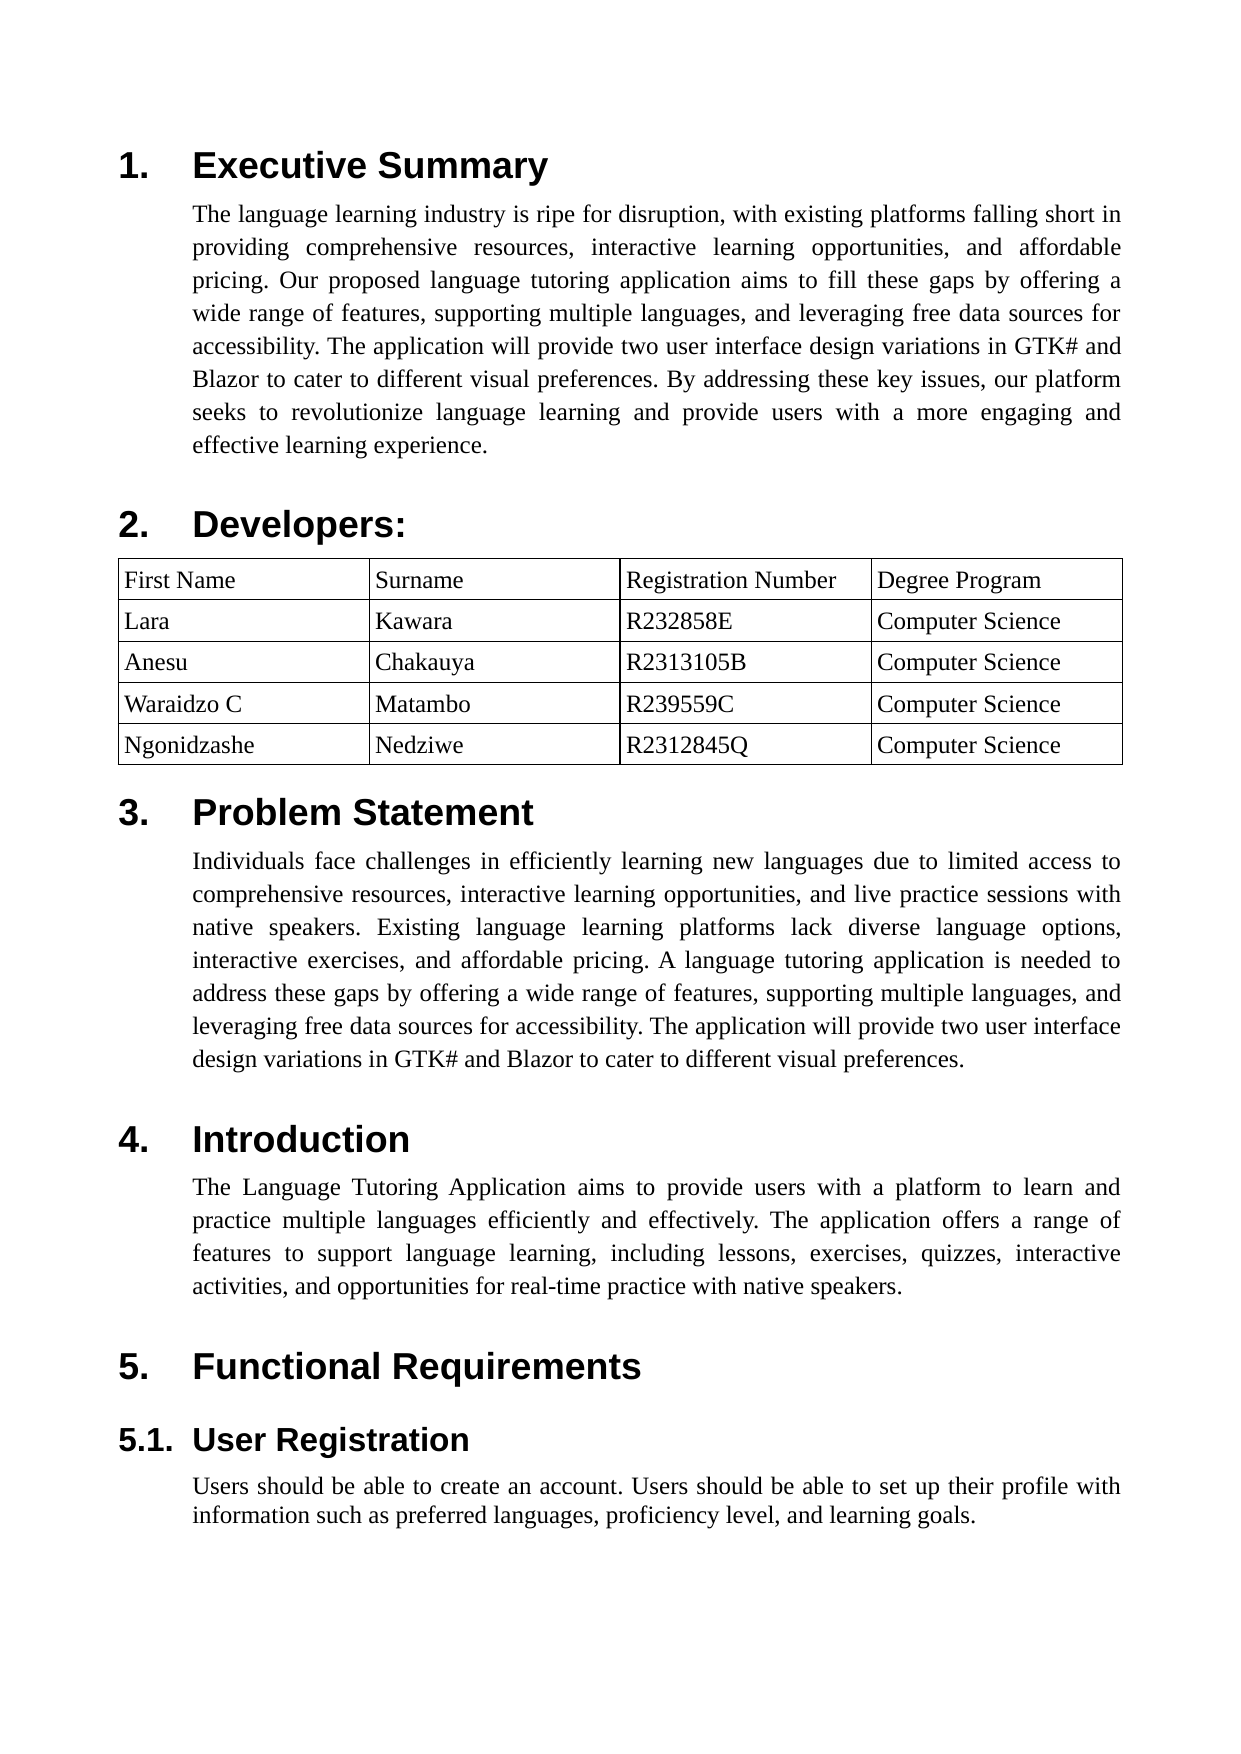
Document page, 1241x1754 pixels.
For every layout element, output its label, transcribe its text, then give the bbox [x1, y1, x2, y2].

subtitle Problem Statement [118, 790, 1122, 833]
table_cell Nedziwe [370, 724, 619, 764]
table_cell R2312845Q [621, 724, 871, 764]
table_cell Anesu [119, 642, 369, 682]
table_header First Name [119, 559, 369, 599]
text Individuals face challenges in efficiently learning new languages due to limited access to comprehensive resources, interactive learning opportunities, and live practice sessions with native speakers. Existing language learning platforms lack diverse language options, interactive exercises, and affordable pricing. A language tutoring application is needed to address these gaps by offering a wide range of features, supporting multiple languages, and leveraging free data sources for accessibility. The application will provide two user interface design variations in GTK# and Blazor to cater to different visual preferences. [192, 846, 1122, 1073]
table_cell Computer Science [872, 724, 1122, 764]
table_header Surname [370, 559, 619, 599]
table_header Registration Number [621, 559, 871, 599]
table_cell Waraidzo C [119, 683, 369, 723]
table_cell Chakauya [370, 642, 619, 682]
table_cell Matambo [370, 683, 619, 723]
text The Language Tutoring Application aims to provide users with a platform to learn and practice multiple languages efficiently and effectively. The application offers a range of features to support language learning, including lessons, exercises, quizzes, interactive activities, and opportunities for real-time practice with native speakers. [192, 1172, 1122, 1300]
table_cell R2313105B [621, 642, 871, 682]
table_cell Computer Science [872, 642, 1122, 682]
table_cell Computer Science [872, 683, 1122, 723]
table_cell Computer Science [872, 600, 1122, 641]
subtitle Introduction [118, 1117, 1122, 1160]
table_cell Ngonidzashe [119, 724, 369, 764]
table_cell R239559C [621, 683, 871, 723]
subtitle Developers: [118, 502, 1122, 546]
subtitle Functional Requirements [118, 1344, 1122, 1387]
table_header Degree Program [872, 559, 1122, 599]
text Users should be able to create an account. Users should be able to set up their profile with information such as preferred languages, proficiency level, and learning goals. [192, 1471, 1122, 1529]
text The language learning industry is ripe for disruption, with existing platforms falling short in providing comprehensive resources, interactive learning opportunities, and affordable pricing. Our proposed language tutoring application aims to fill these gaps by offering a wide range of features, supporting multiple languages, and leveraging free data sources for accessibility. The application will provide two user interface design variations in GTK# and Blazor to cater to different visual preferences. By addressing these key issues, our platform seeks to revolutionize language learning and provide users with a more engaging and effective learning experience. [192, 199, 1122, 459]
subtitle User Registration [118, 1421, 1122, 1459]
subtitle Executive Summary [118, 143, 1122, 186]
table_cell R232858E [621, 600, 871, 641]
table_cell Lara [119, 600, 369, 641]
table_cell Kawara [370, 600, 619, 641]
